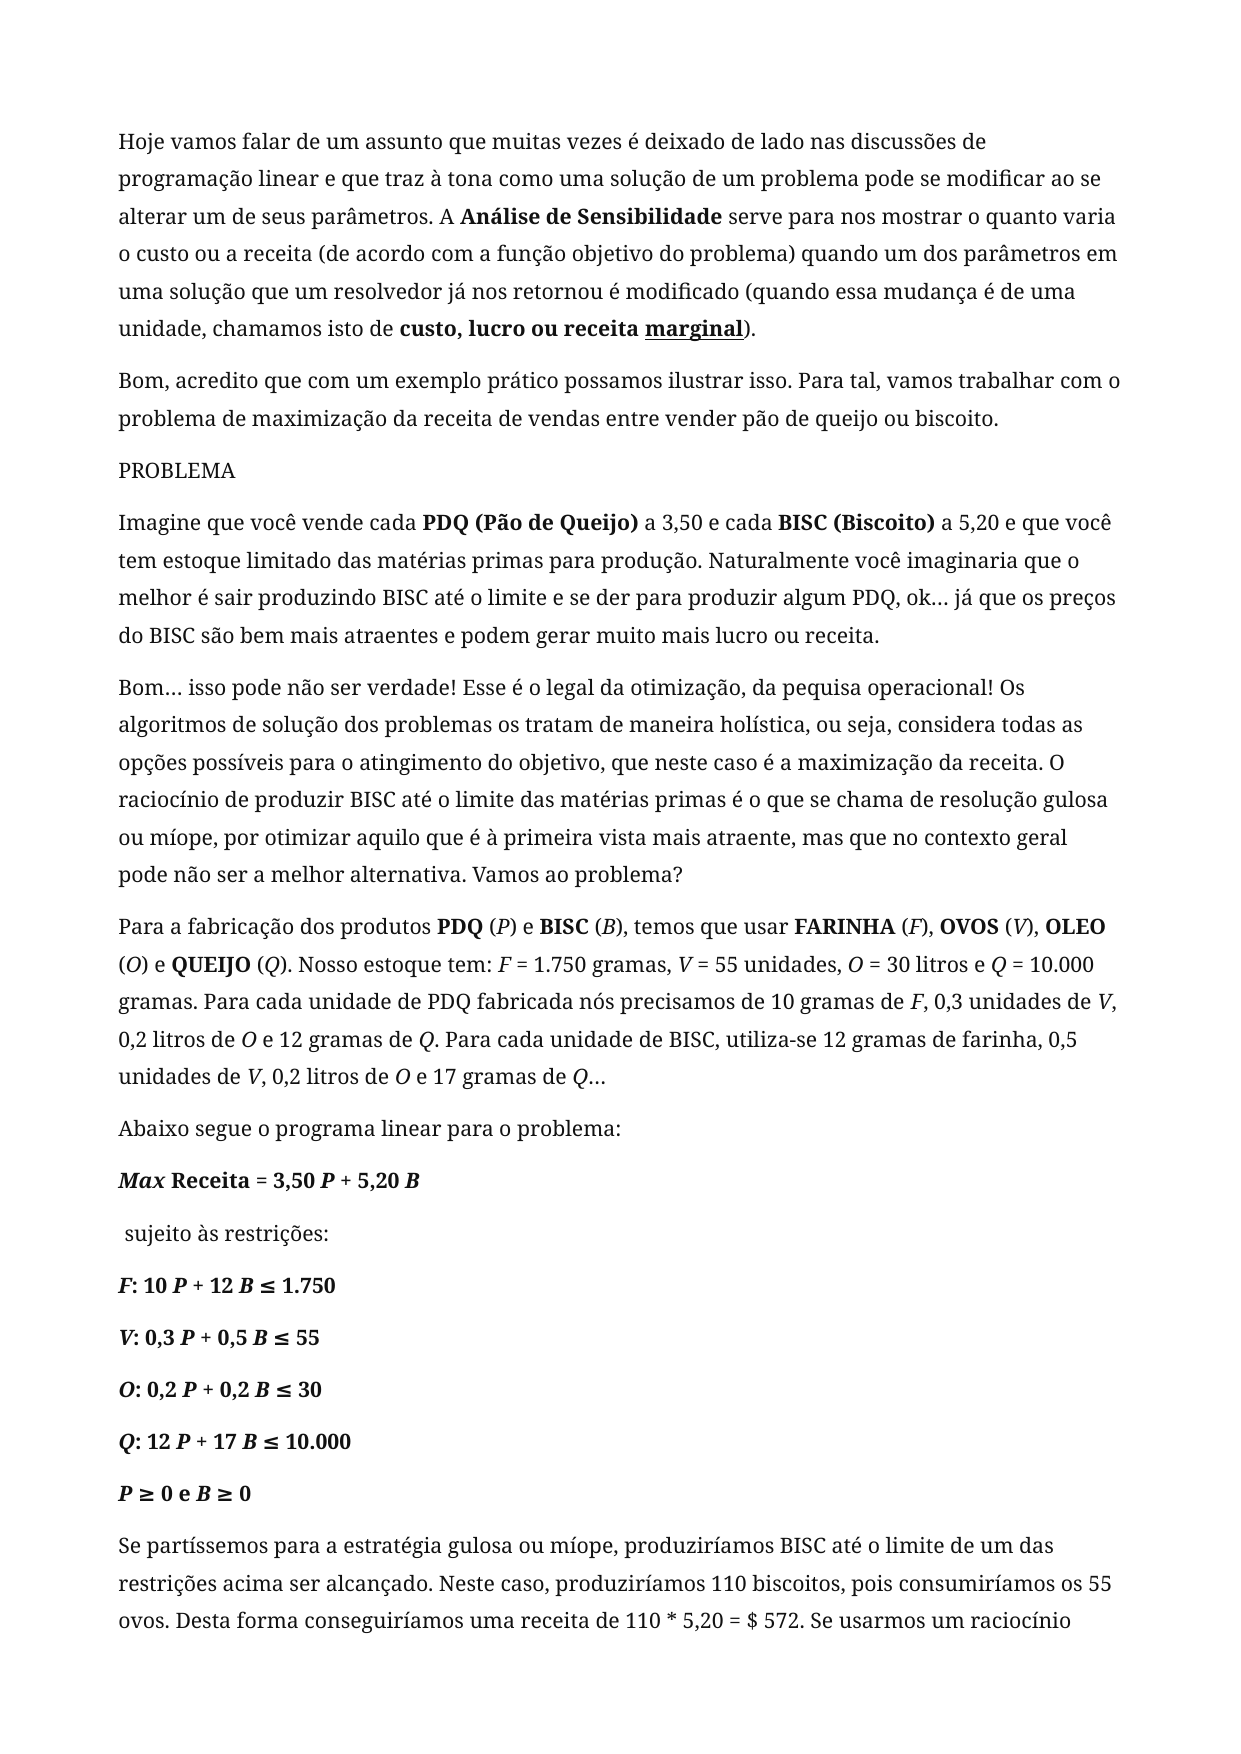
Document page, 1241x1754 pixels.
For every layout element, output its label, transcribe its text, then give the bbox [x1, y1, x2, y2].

text Se partíssemos para a estratégia gulosa ou míope, produziríamos BISC até o limite de um das restrições acima ser alcançado. Neste caso, produziríamos 110 biscoitos, pois consumiríamos os 55 ovos. Desta forma conseguiríamos uma receita de 110 * 5,20 = $ 572. Se usarmos um raciocínio [118, 1522, 1122, 1635]
text Bom… isso pode não ser verdade! Esse é o legal da otimização, da pequisa operacional! Os algoritmos de solução dos problemas os tratam de maneira holística, ou seja, considera todas as opções possíveis para o atingimento do objetivo, que neste caso é a maximização da receita. O raciocínio de produzir BISC até o limite das matérias primas é o que se chama de resolução gulosa ou míope, por otimizar aquilo que é à primeira vista mais atraente, mas que no contexto geral pode não ser a melhor alternativa. Vamos ao problema? [118, 664, 1122, 889]
text sujeito às restrições: [118, 1210, 1122, 1247]
text Bom, acredito que com um exemplo prático possamos ilustrar isso. Para tal, vamos trabalhar com o problema de maximização da receita de vendas entre vender pão de queijo ou biscoito. [118, 358, 1122, 433]
text V: 0,3 P + 0,5 B ≤ 55 [118, 1314, 1122, 1351]
text PROBLEMA [118, 447, 1122, 485]
text F: 10 P + 12 B ≤ 1.750 [118, 1262, 1122, 1299]
text Hoje vamos falar de um assunto que muitas vezes é deixado de lado nas discussões de programação linear e que traz à tona como uma solução de um problema pode se modificar ao se alterar um de seus parâmetros. A Análise de Sensibilidade serve para nos mostrar o quanto varia o custo ou a receita (de acordo com a função objetivo do problema) quando um dos parâmetros em uma solução que um resolvedor já nos retornou é modificado (quando essa mudança é de uma unidade, chamamos isto de custo, lucro ou receita marginal). [118, 118, 1122, 343]
text Q: 12 P + 17 B ≤ 10.000 [118, 1418, 1122, 1456]
text Para a fabricação dos produtos PDQ (P) e BISC (B), temos que usar FARINHA (F), OVOS (V), OLEO (O) e QUEIJO (Q). Nosso estoque tem: F = 1.750 gramas, V = 55 unidades, O = 30 litros e Q = 10.000 gramas. Para cada unidade de PDQ fabricada nós precisamos de 10 gramas de F, 0,3 unidades de V, 0,2 litros de O e 12 gramas de Q. Para cada unidade de BISC, utiliza-se 12 gramas de farinha, 0,5 unidades de V, 0,2 litros de O e 17 gramas de Q… [118, 903, 1122, 1091]
text Max Receita = 3,50 P + 5,20 B [118, 1158, 1122, 1195]
text P ≥ 0 e B ≥ 0 [118, 1470, 1122, 1508]
text Abaixo segue o programa linear para o problema: [118, 1106, 1122, 1143]
text O: 0,2 P + 0,2 B ≤ 30 [118, 1366, 1122, 1403]
text Imagine que você vende cada PDQ (Pão de Queijo) a 3,50 e cada BISC (Biscoito) a 5,20 e que você tem estoque limitado das matérias primas para produção. Naturalmente você imaginaria que o melhor é sair produzindo BISC até o limite e se der para produzir algum PDQ, ok… já que os preços do BISC são bem mais atraentes e podem gerar muito mais lucro ou receita. [118, 499, 1122, 649]
